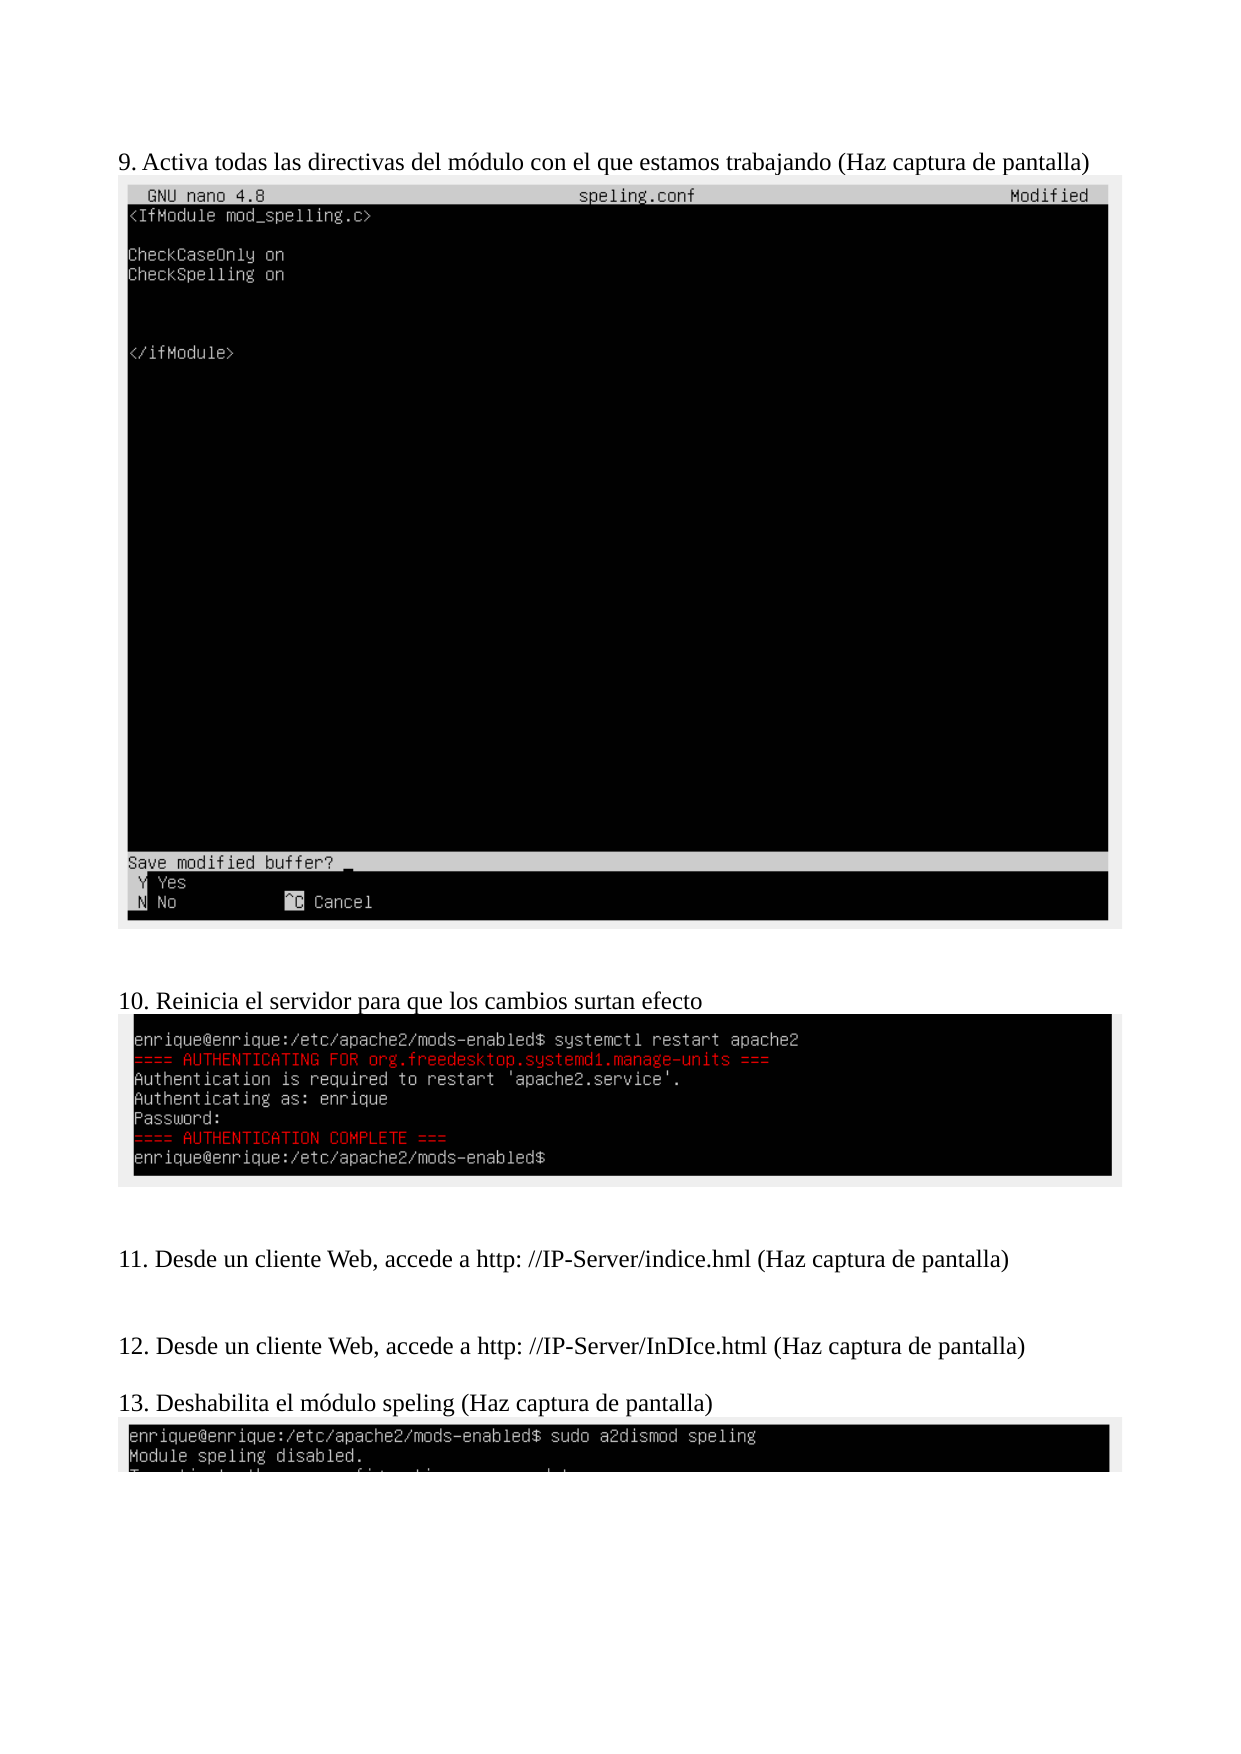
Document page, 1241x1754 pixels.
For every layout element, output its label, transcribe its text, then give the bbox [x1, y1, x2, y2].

text 12. Desde un cliente Web, accede a http: //IP-Server/InDIce.html (Haz captura de pantalla) [118, 1331, 1122, 1359]
picture [118, 175, 1123, 929]
picture [118, 1417, 1123, 1472]
text 13. Deshabilita el módulo speling (Haz captura de pantalla) [118, 1388, 1122, 1417]
text 11. Desde un cliente Web, accede a http: //IP-Server/indice.hml (Haz captura de pantalla) [118, 1244, 1122, 1273]
picture [118, 1014, 1123, 1187]
text 10. Reinicia el servidor para que los cambios surtan efecto [118, 986, 1122, 1014]
text 9. Activa todas las directivas del módulo con el que estamos trabajando (Haz captura de pantalla) [118, 147, 1122, 175]
